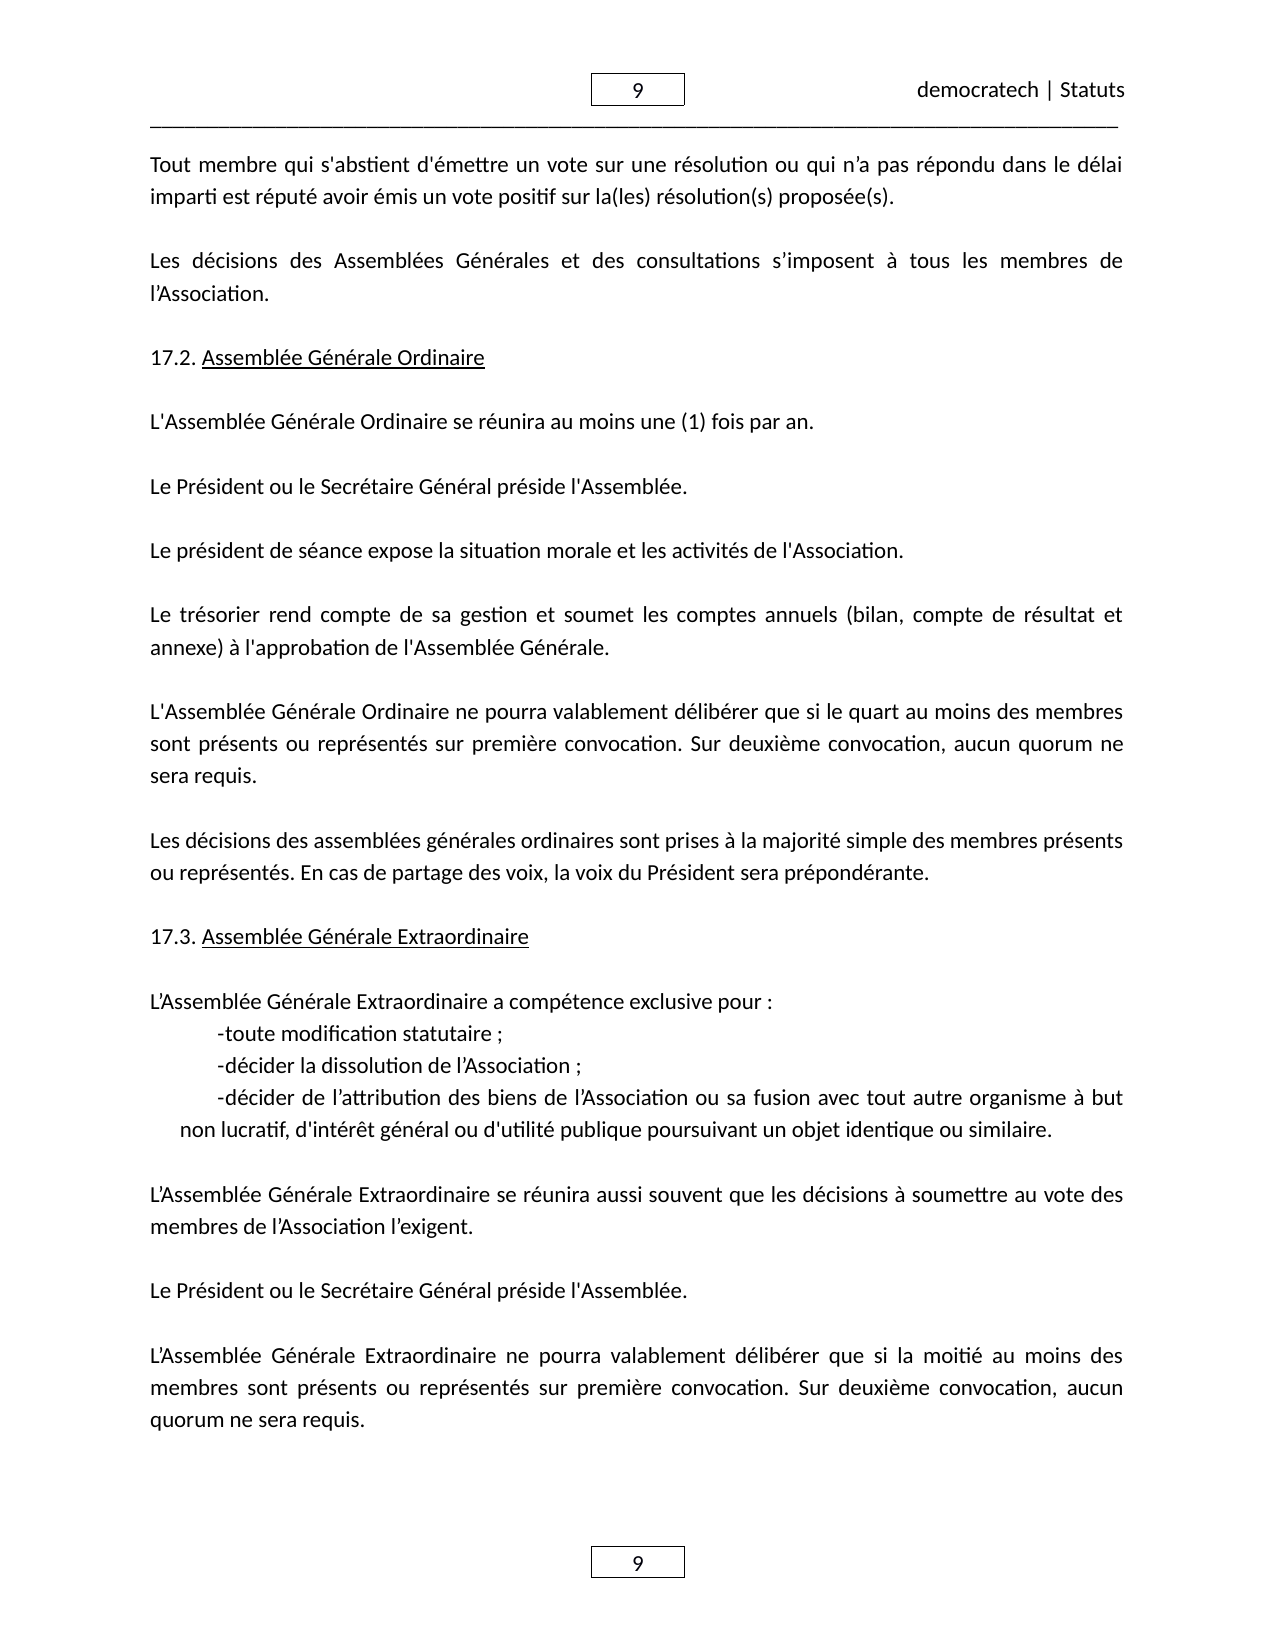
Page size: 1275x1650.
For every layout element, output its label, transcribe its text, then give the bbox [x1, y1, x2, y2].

text Les décisions des Assemblées Générales et des consultations s’imposent à tous les membres de l’Association. [150, 247, 1125, 307]
text Le trésorier rend compte de sa gestion et soumet les comptes annuels (bilan, compte de résultat et annexe) à l'approbation de l'Assemblée Générale. [150, 601, 1125, 661]
text L’Assemblée Générale Extraordinaire a compétence exclusive pour : [150, 987, 1125, 1015]
text Tout membre qui s'abstient d'émettre un vote sur une résolution ou qui n’a pas répondu dans le délai imparti est réputé avoir émis un vote positif sur la(les) résolution(s) proposée(s). [150, 150, 1125, 210]
list toute modification statutaire ; [179, 1019, 1125, 1047]
text L’Assemblée Générale Extraordinaire ne pourra valablement délibérer que si la moitié au moins des membres sont présents ou représentés sur première convocation. Sur deuxième convocation, aucun quorum ne sera requis. [150, 1341, 1125, 1433]
text 17.3. Assemblée Générale Extraordinaire [150, 922, 1125, 951]
text L'Assemblée Générale Ordinaire se réunira au moins une (1) fois par an. [150, 407, 1125, 436]
text Le Président ou le Secrétaire Général préside l'Assemblée. [150, 472, 1125, 500]
list décider de l’attribution des biens de l’Association ou sa fusion avec tout autre organisme à but non lucratif, d'intérêt général ou d'utilité publique poursuivant un objet identique ou similaire. [179, 1083, 1125, 1144]
text Les décisions des assemblées générales ordinaires sont prises à la majorité simple des membres présents ou représentés. En cas de partage des voix, la voix du Président sera prépondérante. [150, 826, 1125, 886]
text 17.2. Assemblée Générale Ordinaire [150, 343, 1125, 371]
text L'Assemblée Générale Ordinaire ne pourra valablement délibérer que si le quart au moins des membres sont présents ou représentés sur première convocation. Sur deuxième convocation, aucun quorum ne sera requis. [150, 697, 1125, 789]
list décider la dissolution de l’Association ; [179, 1051, 1125, 1079]
text L’Assemblée Générale Extraordinaire se réunira aussi souvent que les décisions à soumettre au vote des membres de l’Association l’exigent. [150, 1180, 1125, 1240]
text Le président de séance expose la situation morale et les activités de l'Association. [150, 536, 1125, 564]
text Le Président ou le Secrétaire Général préside l'Assemblée. [150, 1277, 1125, 1304]
